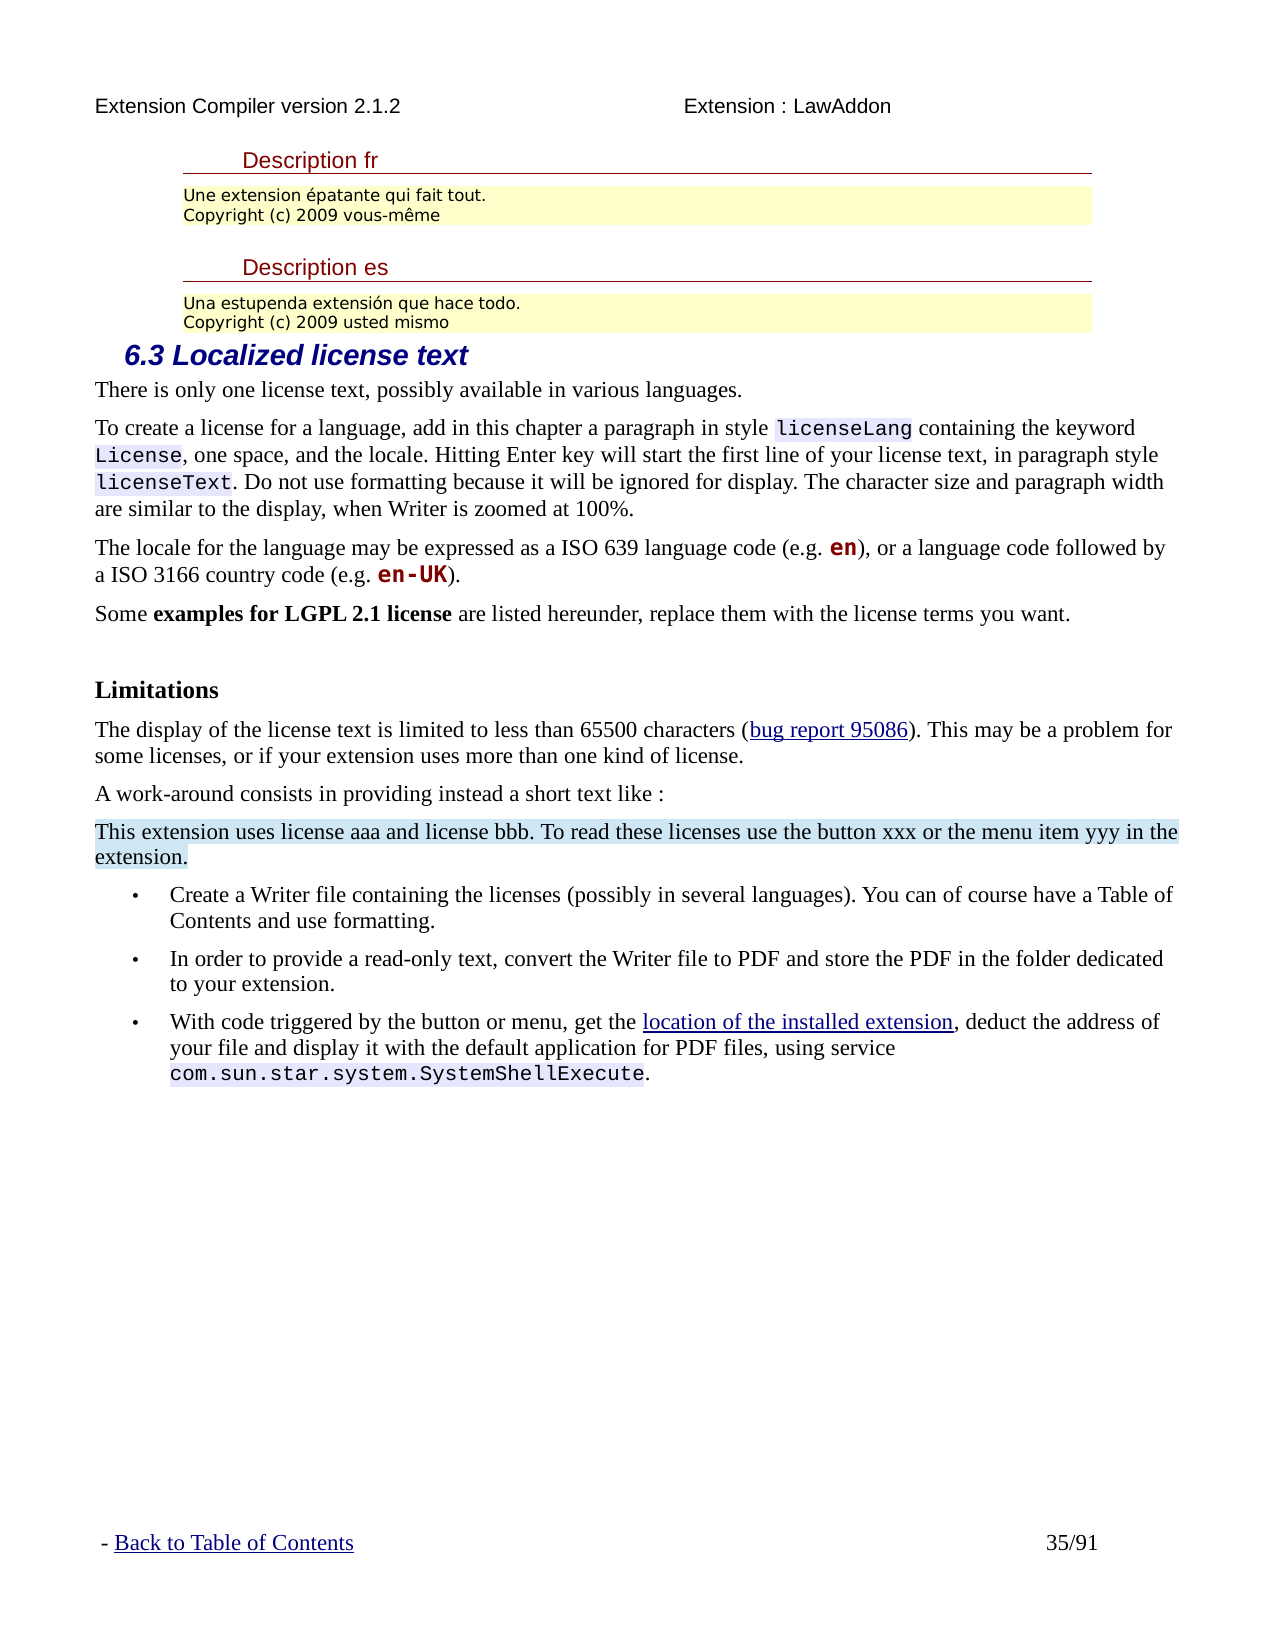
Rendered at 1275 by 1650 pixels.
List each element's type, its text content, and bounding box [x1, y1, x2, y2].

text The locale for the language may be expressed as a ISO 639 language code (e.g. en), or a language code followed by a ISO 3166 country code (e.g. en-UK). [94, 534, 1181, 588]
text Copyright (c) 2009 vous-même [183, 206, 1092, 225]
text The display of the license text is limited to less than 65500 characters (bug report 95086). This may be a problem for some licenses, or if your extension uses more than one kind of license. [94, 717, 1181, 768]
text To create a license for a language, add in this chapter a paragraph in style licenseLang containing the keyword License, one space, and the locale. Hitting Enter key will start the first line of your license text, in paragraph style licenseText. Do not use formatting because it will be ignored for display. The character size and paragraph width are similar to the display, when Writer is zoomed at 100%. [94, 415, 1181, 521]
text Some examples for LGPL 2.1 license are listed hereunder, replace them with the license terms you want. [94, 600, 1181, 626]
subtitle Localized license text [124, 338, 1181, 371]
list In order to provide a read-only text, convert the Writer file to PDF and store the PDF in the folder dedicated to your extension. [132, 946, 1181, 997]
text This extension uses license aaa and license bbb. To read these licenses use the button xxx or the menu item yyy in the extension. [94, 818, 1181, 869]
text There is only one license text, possibly available in various languages. [94, 377, 1181, 402]
text Limitations [94, 676, 1181, 704]
text Description es [183, 255, 1092, 281]
text Une extension épatante qui fait tout. [183, 186, 1092, 206]
text Una estupenda extensión que hace todo. [183, 294, 1092, 313]
list With code triggered by the button or menu, get the location of the installed extension, deduct the address of your file and display it with the default application for PDF files, using service com.sun.star.system.SystemShellExecute. [132, 1009, 1181, 1087]
text A work-around consists in providing instead a short text like : [94, 781, 1181, 806]
list Create a Writer file containing the licenses (possibly in several languages). You can of course have a Table of Contents and use formatting. [132, 882, 1181, 933]
text Copyright (c) 2009 usted mismo [183, 313, 1092, 333]
text Description fr [183, 147, 1092, 173]
